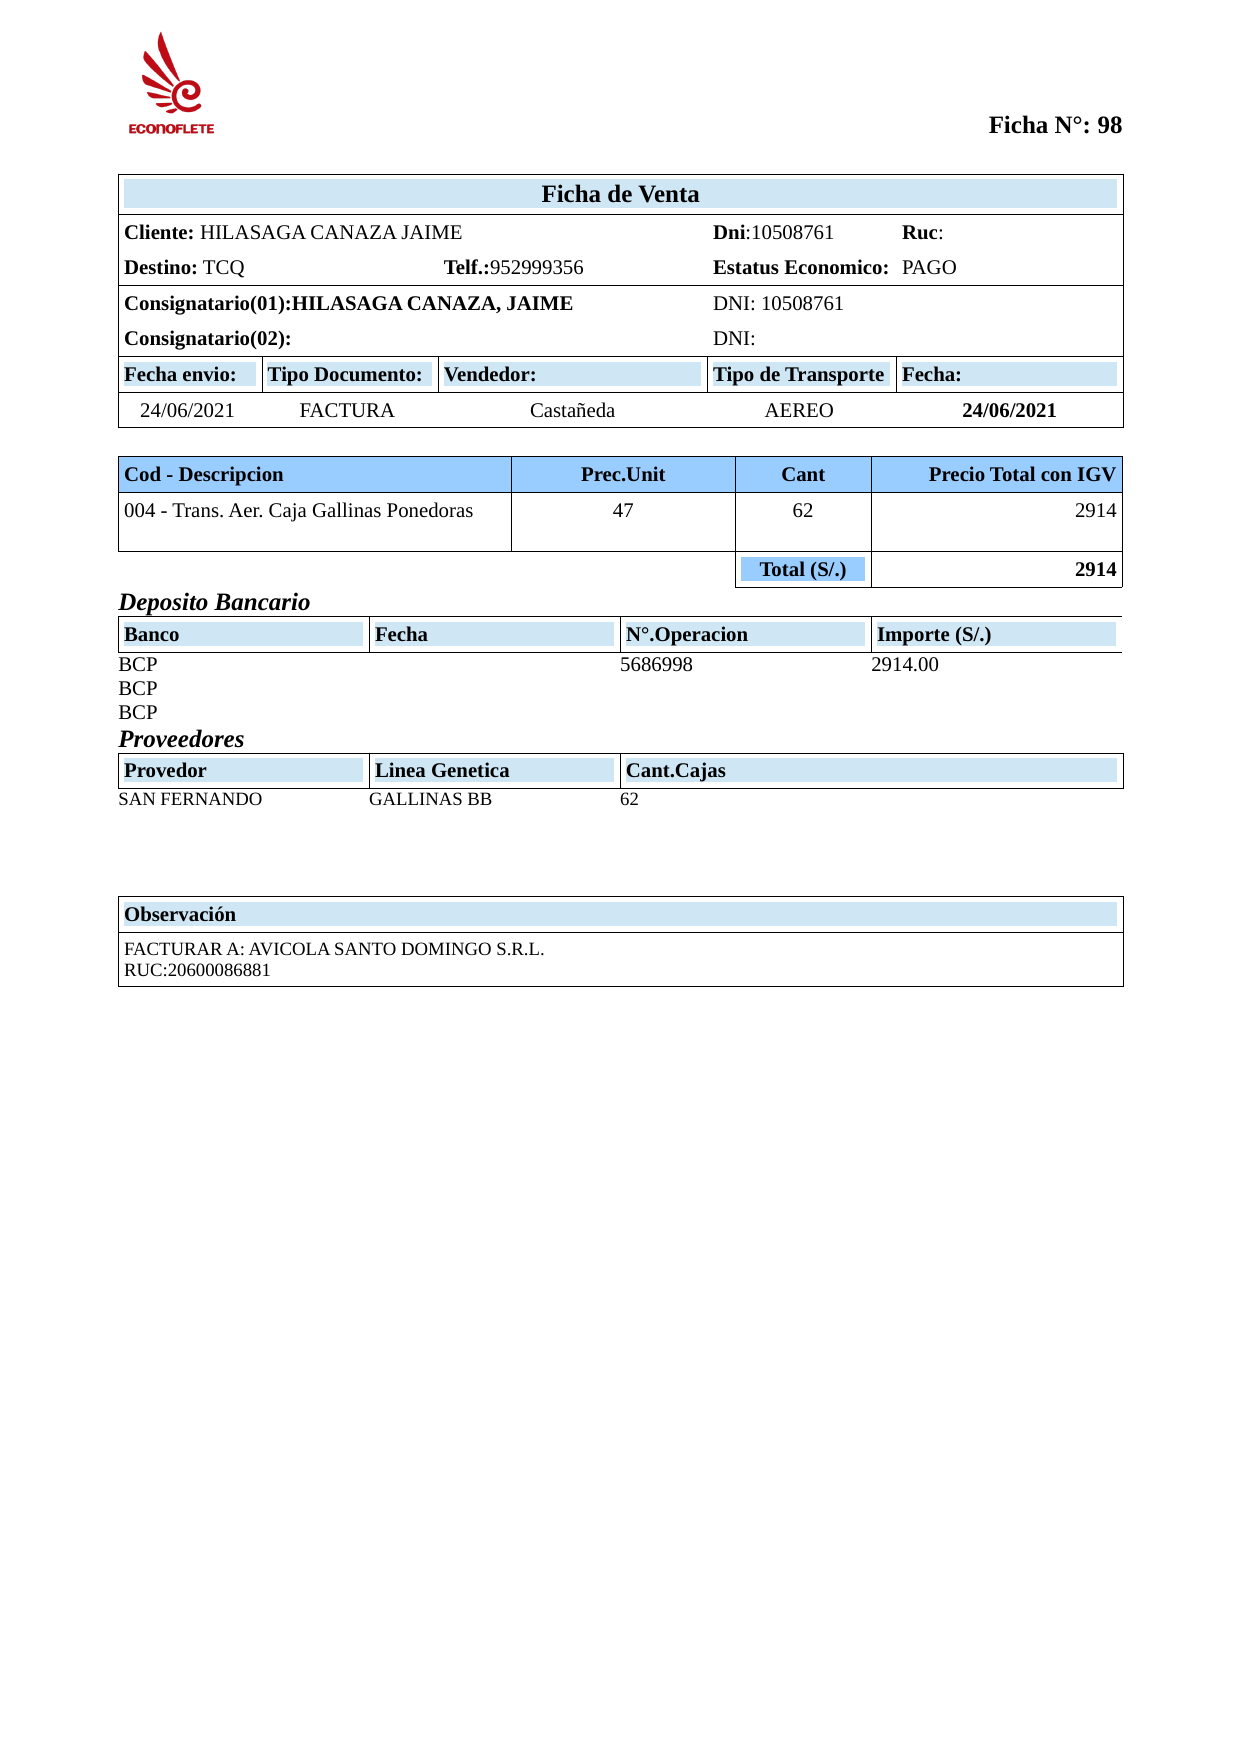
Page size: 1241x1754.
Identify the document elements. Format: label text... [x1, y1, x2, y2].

table_cell [620, 810, 1123, 831]
table_cell Tipo Documento: [263, 357, 438, 392]
table_cell Dni:10508761 [707, 215, 896, 249]
table_cell Vendedor: [439, 357, 707, 392]
table_cell BCP [118, 653, 369, 676]
table_cell 62 [736, 493, 871, 551]
table_cell FACTURAR A: AVICOLA SANTO DOMINGO S.R.L. RUC:20600086881 [119, 933, 1123, 986]
table_cell 5686998 [620, 653, 871, 676]
table_header Prec.Unit [512, 457, 735, 492]
table_cell [369, 676, 620, 700]
table_header Cant.Cajas [621, 754, 1123, 788]
table_cell Tipo de Transporte [708, 357, 896, 392]
table_cell 2914 [872, 493, 1122, 551]
table_cell Consignatario(02): [119, 321, 707, 356]
table_cell [871, 676, 1122, 700]
table_cell 004 - Trans. Aer. Caja Gallinas Ponedoras [119, 493, 511, 551]
table_cell [369, 875, 620, 896]
table_cell 62 [620, 789, 1123, 810]
table_cell [620, 676, 871, 700]
table_cell 2914.00 [871, 653, 1122, 676]
table_cell [118, 552, 511, 587]
table_cell [118, 831, 369, 853]
table_cell Cliente: HILASAGA CANAZA JAIME [119, 215, 707, 249]
table_cell Consignatario(01):HILASAGA CANAZA, JAIME [119, 286, 707, 321]
text Proveedores [118, 724, 1122, 753]
table_cell 47 [512, 493, 735, 551]
table_cell Telf.:952999356 [438, 249, 707, 285]
table_cell [369, 653, 620, 676]
table_cell Destino: TCQ [119, 249, 438, 285]
table_cell [369, 810, 620, 831]
text Deposito Bancario [118, 587, 1122, 616]
table_cell Total (S/.) [736, 552, 871, 587]
table_cell 24/06/2021 [119, 393, 262, 427]
table_cell [511, 552, 735, 587]
picture [118, 31, 225, 134]
table_cell DNI: 10508761 [707, 286, 1123, 321]
table_cell Estatus Economico: [707, 249, 896, 285]
table_cell SAN FERNANDO [118, 789, 369, 810]
table_header Precio Total con IGV [872, 457, 1122, 492]
table_cell BCP [118, 700, 369, 724]
table_header Provedor [119, 754, 369, 788]
table_cell Castañeda [438, 393, 707, 427]
table_cell AEREO [707, 393, 896, 427]
table_cell DNI: [707, 321, 1123, 356]
table_cell FACTURA [262, 393, 438, 427]
table_cell Fecha envio: [119, 357, 262, 392]
table_cell 24/06/2021 [896, 393, 1123, 427]
table_cell 2914 [872, 552, 1122, 587]
table_cell [369, 853, 620, 874]
table_cell [369, 831, 620, 853]
table_cell [118, 853, 369, 874]
table_cell [620, 831, 1123, 853]
table_header Banco [119, 617, 369, 652]
table_header Fecha [370, 617, 620, 652]
table_header Importe (S/.) [872, 617, 1122, 652]
table_cell Ruc: [896, 215, 1123, 249]
table_cell BCP [118, 676, 369, 700]
table_cell [369, 700, 620, 724]
table_cell Fecha: [897, 357, 1123, 392]
table_cell [620, 700, 871, 724]
table_cell PAGO [896, 249, 1123, 285]
table_cell [118, 875, 369, 896]
table_cell GALLINAS BB [369, 789, 620, 810]
table_header Linea Genetica [370, 754, 620, 788]
table_header Cod - Descripcion [119, 457, 511, 492]
table_header N°.Operacion [621, 617, 871, 652]
table_cell [118, 810, 369, 831]
table_header Observación [119, 897, 1123, 932]
table_cell [620, 853, 1123, 874]
table_header Ficha de Venta [119, 175, 1123, 214]
table_cell [620, 875, 1123, 896]
table_header Cant [736, 457, 871, 492]
table_cell [871, 700, 1122, 724]
